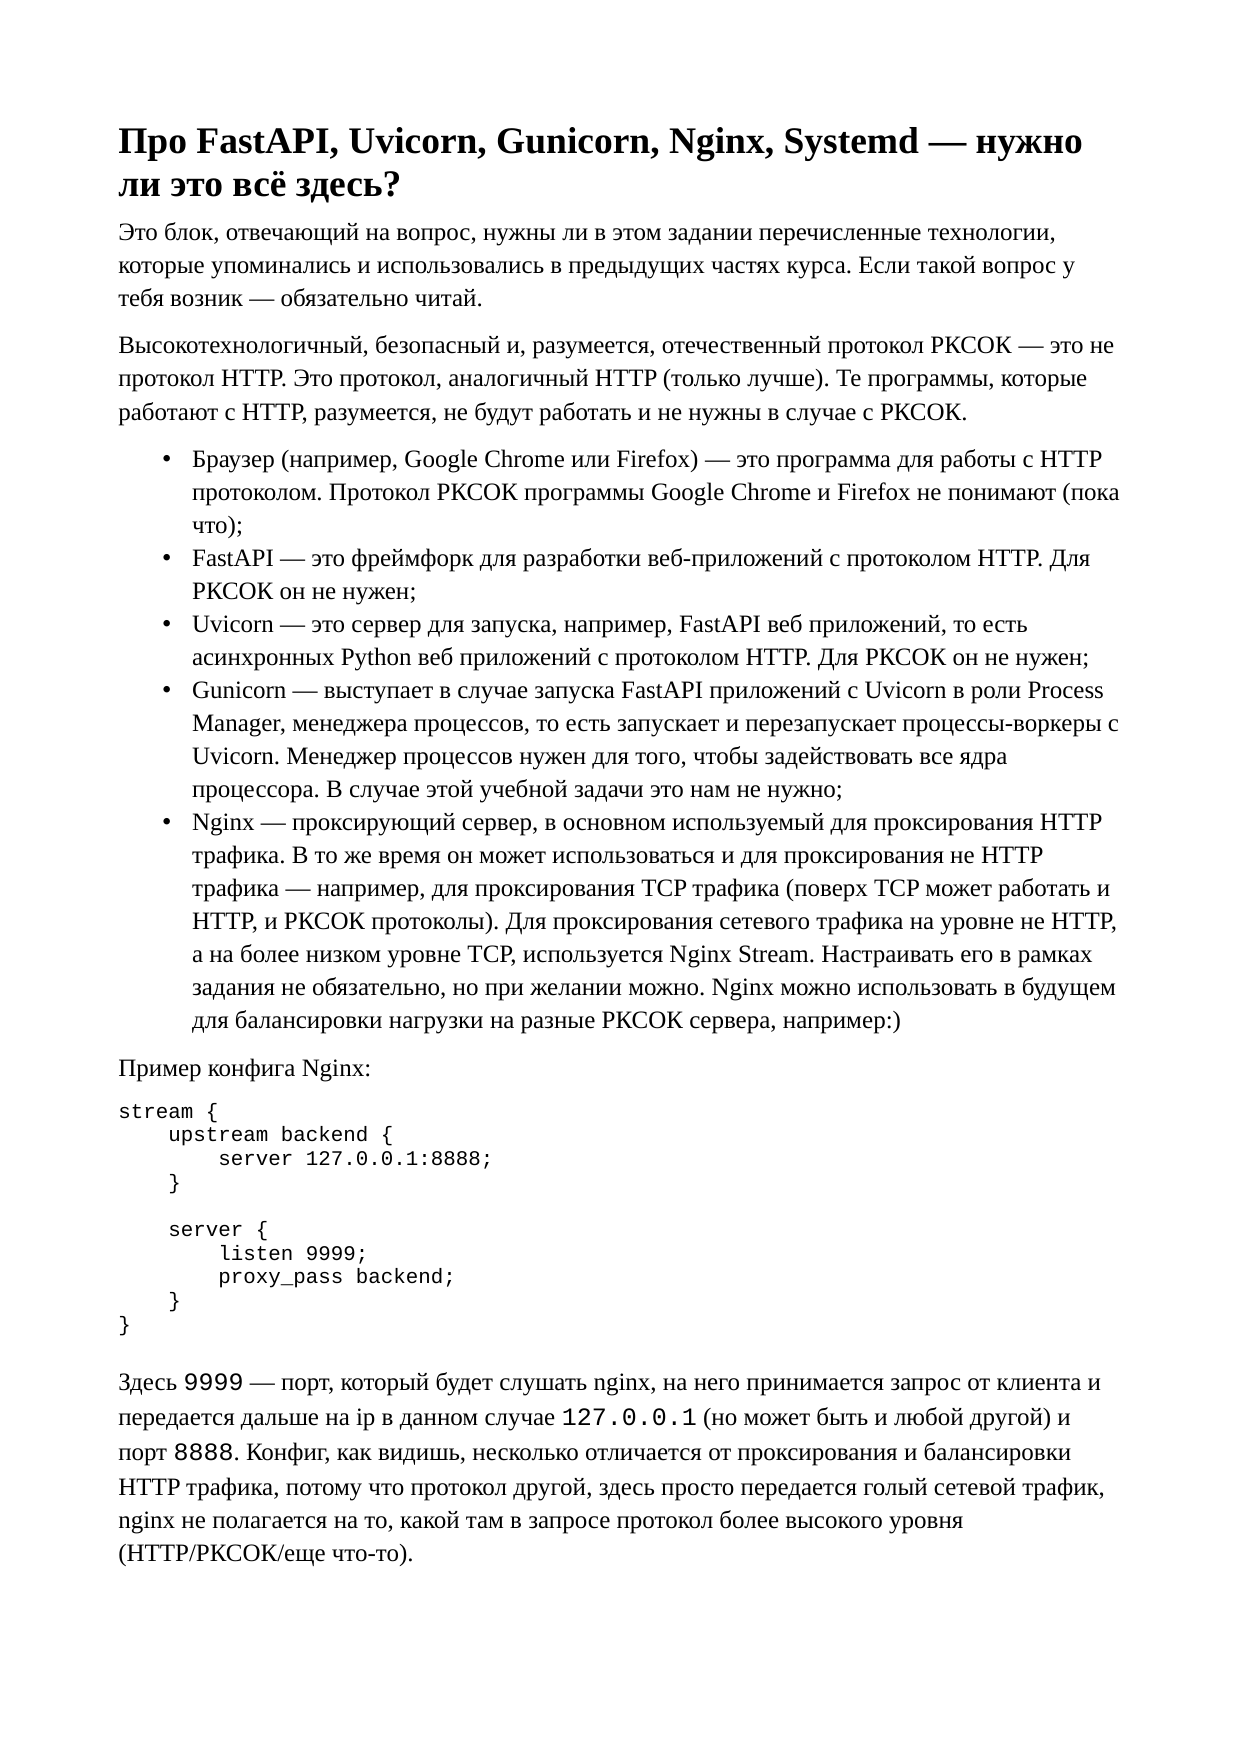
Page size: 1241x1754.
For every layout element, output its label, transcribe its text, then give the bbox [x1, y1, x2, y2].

subtitle Про FastAPI, Uvicorn, Gunicorn, Nginx, Systemd — нужно ли это всё здесь? [118, 118, 1122, 204]
text Это блок, отвечающий на вопрос, нужны ли в этом задании перечисленные технологии, которые упоминались и использовались в предыдущих частях курса. Если такой вопрос у тебя возник — обязательно читай. [118, 217, 1122, 312]
text server 127.0.0.1:8888; [118, 1148, 1122, 1172]
text listen 9999; [118, 1243, 1122, 1266]
text stream { [118, 1101, 1122, 1124]
list FastAPI — это фреймфорк для разработки веб-приложений с протоколом HTTP. Для РКСОК он не нужен; [162, 543, 1122, 605]
text upstream backend { [118, 1124, 1122, 1148]
list Nginx — проксирующий сервер, в основном используемый для проксирования HTTP трафика. В то же время он может использоваться и для проксирования не HTTP трафика — например, для проксирования TCP трафика (поверх TCP может работать и HTTP, и РКСОК протоколы). Для проксирования сетевого трафика на уровне не HTTP, а на более низком уровне TCP, используется Nginx Stream. Настраивать его в рамках задания не обязательно, но при желании можно. Nginx можно использовать в будущем для балансировки нагрузки на разные РКСОК сервера, например:) [162, 807, 1122, 1034]
list Gunicorn — выступает в случае запуска FastAPI приложений с Uvicorn в роли Process Manager, менеджера процессов, то есть запускает и перезапускает процессы-воркеры с Uvicorn. Менеджер процессов нужен для того, чтобы задействовать все ядра процессора. В случае этой учебной задачи это нам не нужно; [162, 675, 1122, 803]
text Пример конфига Nginx: [118, 1053, 1122, 1082]
text } [118, 1172, 1122, 1195]
list Uvicorn — это сервер для запуска, например, FastAPI веб приложений, то есть асинхронных Python веб приложений с протоколом HTTP. Для РКСОК он не нужен; [162, 609, 1122, 671]
text Высокотехнологичный, безопасный и, разумеется, отечественный протокол РКСОК — это не протокол HTTP. Это протокол, аналогичный HTTP (только лучше). Те программы, которые работают с HTTP, разумеется, не будут работать и не нужны в случае с РКСОК. [118, 331, 1122, 425]
text } [118, 1290, 1122, 1313]
text Здесь 9999 — порт, который будет слушать nginx, на него принимается запрос от клиента и передается дальше на ip в данном случае 127.0.0.1 (но может быть и любой другой) и порт 8888. Конфиг, как видишь, несколько отличается от проксирования и балансировки HTTP трафика, потому что протокол другой, здесь просто передается голый сетевой трафик, nginx не полагается на то, какой там в запросе протокол более высокого уровня (HTTP/РКСОК/еще что-то). [118, 1367, 1122, 1567]
text server { [118, 1219, 1122, 1243]
text proxy_pass backend; [118, 1266, 1122, 1290]
text } [118, 1313, 1122, 1337]
list Браузер (например, Google Chrome или Firefox) — это программа для работы с HTTP протоколом. Протокол РКСОК программы Google Chrome и Firefox не понимают (пока что); [162, 444, 1122, 539]
